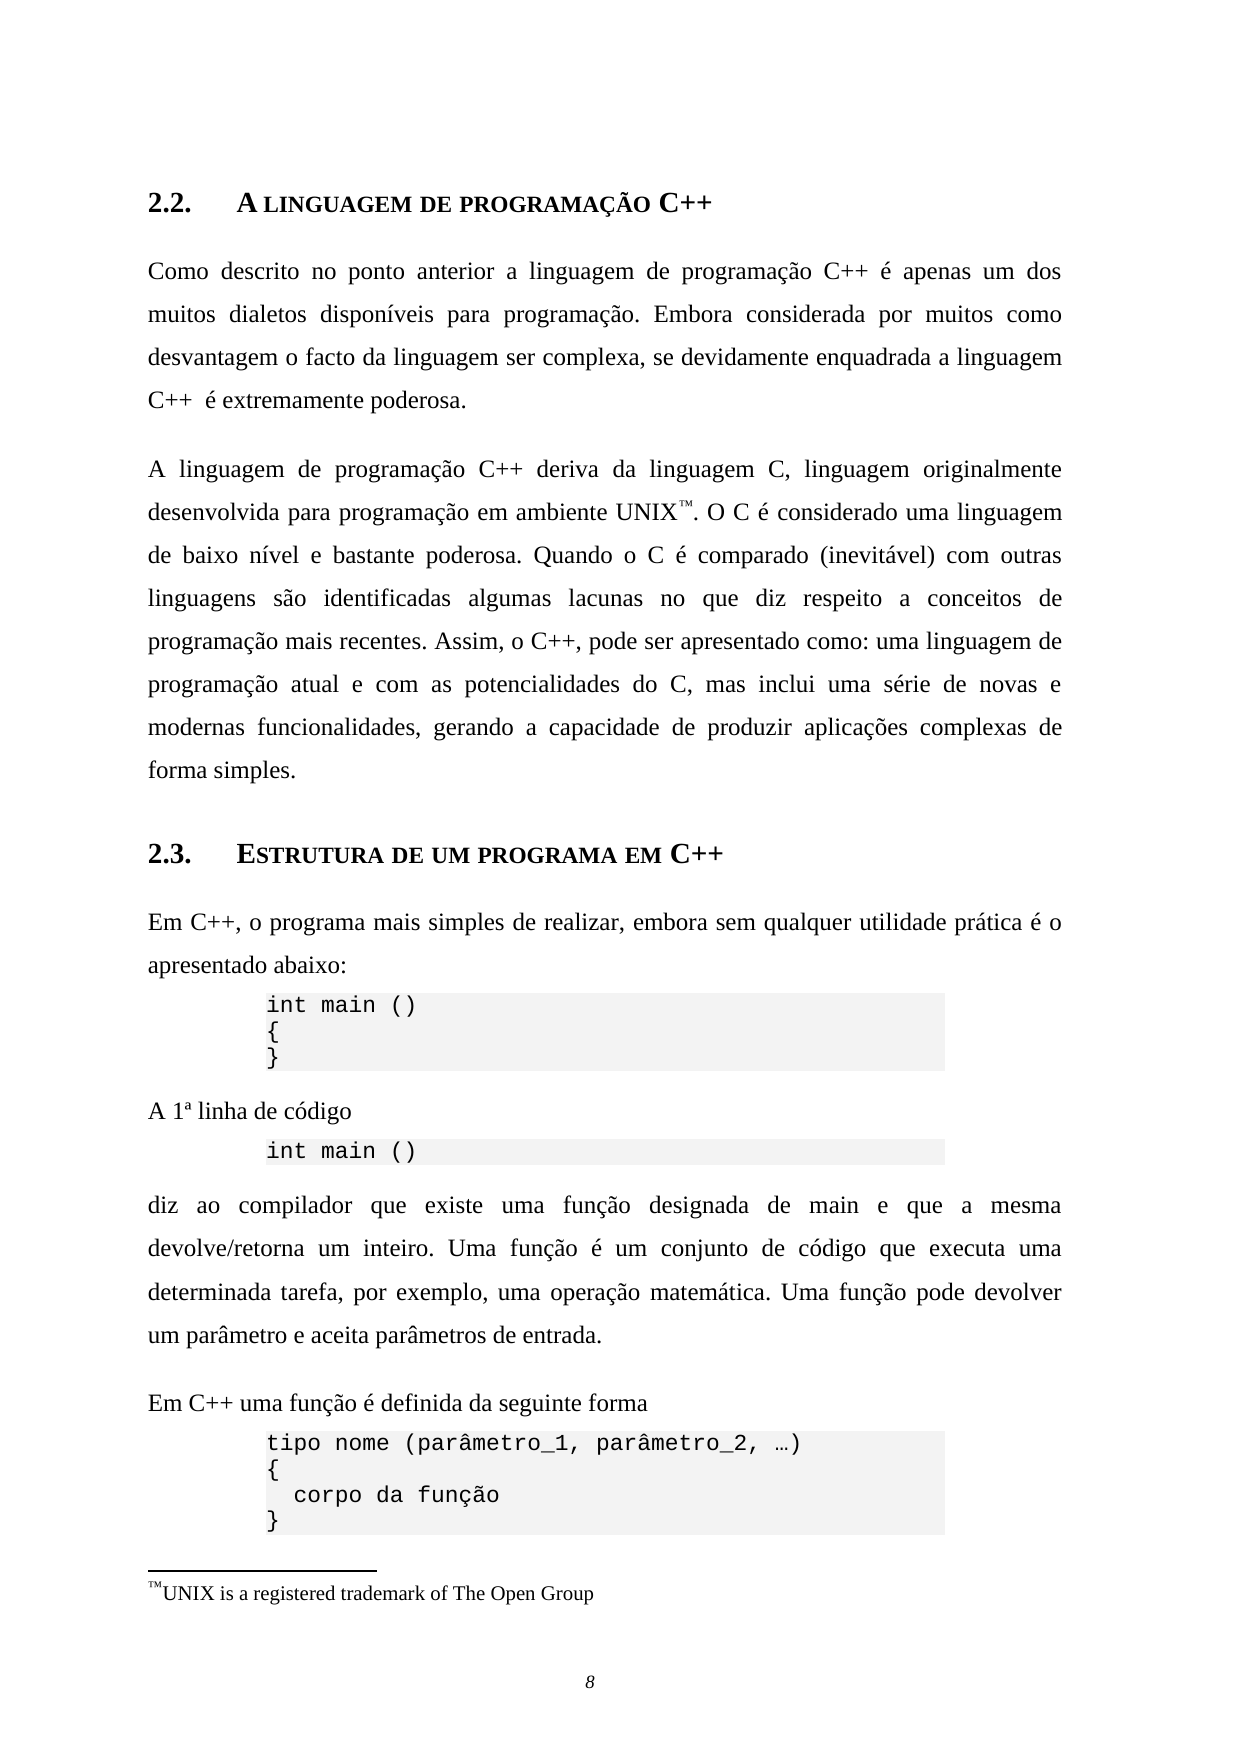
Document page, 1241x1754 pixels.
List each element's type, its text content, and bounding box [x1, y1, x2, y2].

text Em C++, o programa mais simples de realizar, embora sem qualquer utilidade prática é o apresentado abaixo: [148, 907, 1063, 979]
list A linguagem de programação C++ [148, 185, 1063, 219]
text tipo nome (parâmetro_1, parâmetro_2, …) [266, 1431, 945, 1457]
text { [266, 1019, 945, 1045]
text diz ao compilador que existe uma função designada de main e que a mesma devolve/retorna um inteiro. Uma função é um conjunto de código que executa uma determinada tarefa, por exemplo, uma operação matemática. Uma função pode devolver um parâmetro e aceita parâmetros de entrada. [148, 1190, 1063, 1348]
list Estrutura de um programa em C++ [148, 836, 1063, 870]
text int main () [266, 993, 945, 1019]
text } [266, 1045, 945, 1071]
text Como descrito no ponto anterior a linguagem de programação C++ é apenas um dos muitos dialetos disponíveis para programação. Embora considerada por muitos como desvantagem o facto da linguagem ser complexa, se devidamente enquadrada a linguagem C++ é extremamente poderosa. [148, 256, 1063, 414]
text int main () [266, 1139, 945, 1165]
text } [266, 1509, 945, 1535]
text corpo da função [266, 1483, 945, 1509]
text A linguagem de programação C++ deriva da linguagem C, linguagem originalmente desenvolvida para programação em ambiente UNIX. O C é considerado uma linguagem de baixo nível e bastante poderosa. Quando o C é comparado (inevitável) com outras linguagens são identificadas algumas lacunas no que diz respeito a conceitos de programação mais recentes. Assim, o C++, pode ser apresentado como: uma linguagem de programação atual e com as potencialidades do C, mas inclui uma série de novas e modernas funcionalidades, gerando a capacidade de produzir aplicações complexas de forma simples. [148, 454, 1063, 784]
text Em C++ uma função é definida da seguinte forma [148, 1388, 1063, 1417]
text { [266, 1457, 945, 1483]
text UNIX is a registered trademark of The Open Group [148, 1577, 1063, 1606]
text A 1ª linha de código [148, 1096, 1063, 1125]
